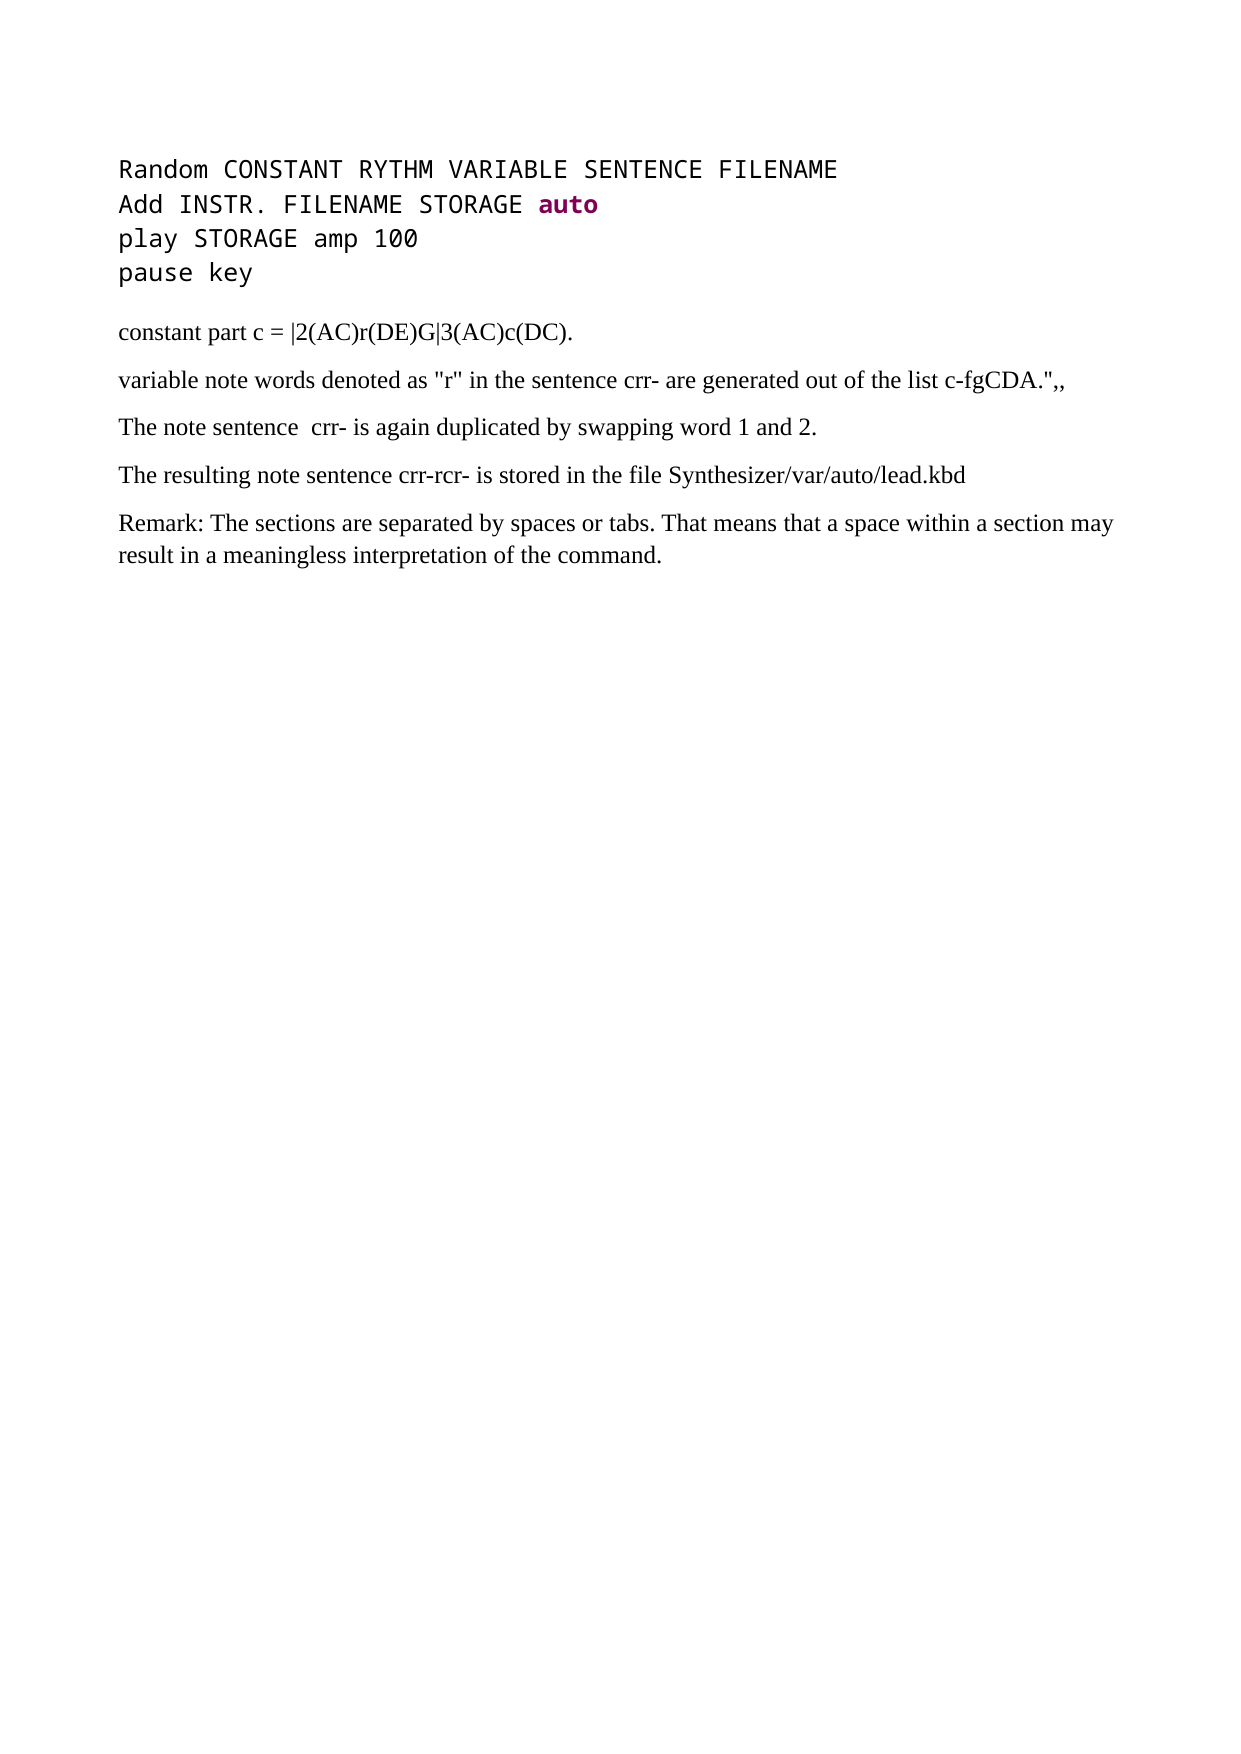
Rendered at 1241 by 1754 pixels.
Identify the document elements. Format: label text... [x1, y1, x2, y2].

text variable note words denoted as "r" in the sentence crr- are generated out of the list c-fgCDA.'',, [118, 365, 1122, 393]
text constant part c = |2(AC)r(DE)G|3(AC)c(DC). [118, 317, 1122, 346]
text pause key [118, 254, 1122, 288]
text play STORAGE amp 100 [118, 220, 1122, 254]
text The note sentence crr- is again duplicated by swapping word 1 and 2. [118, 412, 1122, 441]
text Remark: The sections are separated by spaces or tabs. That means that a space within a section may result in a meaningless interpretation of the command. [118, 508, 1122, 569]
text The resulting note sentence crr-rcr- is stored in the file Synthesizer/var/auto/lead.kbd [118, 460, 1122, 489]
text Add INSTR. FILENAME STORAGE auto [118, 186, 1122, 220]
text Random CONSTANT RYTHM VARIABLE SENTENCE FILENAME [118, 152, 1122, 186]
